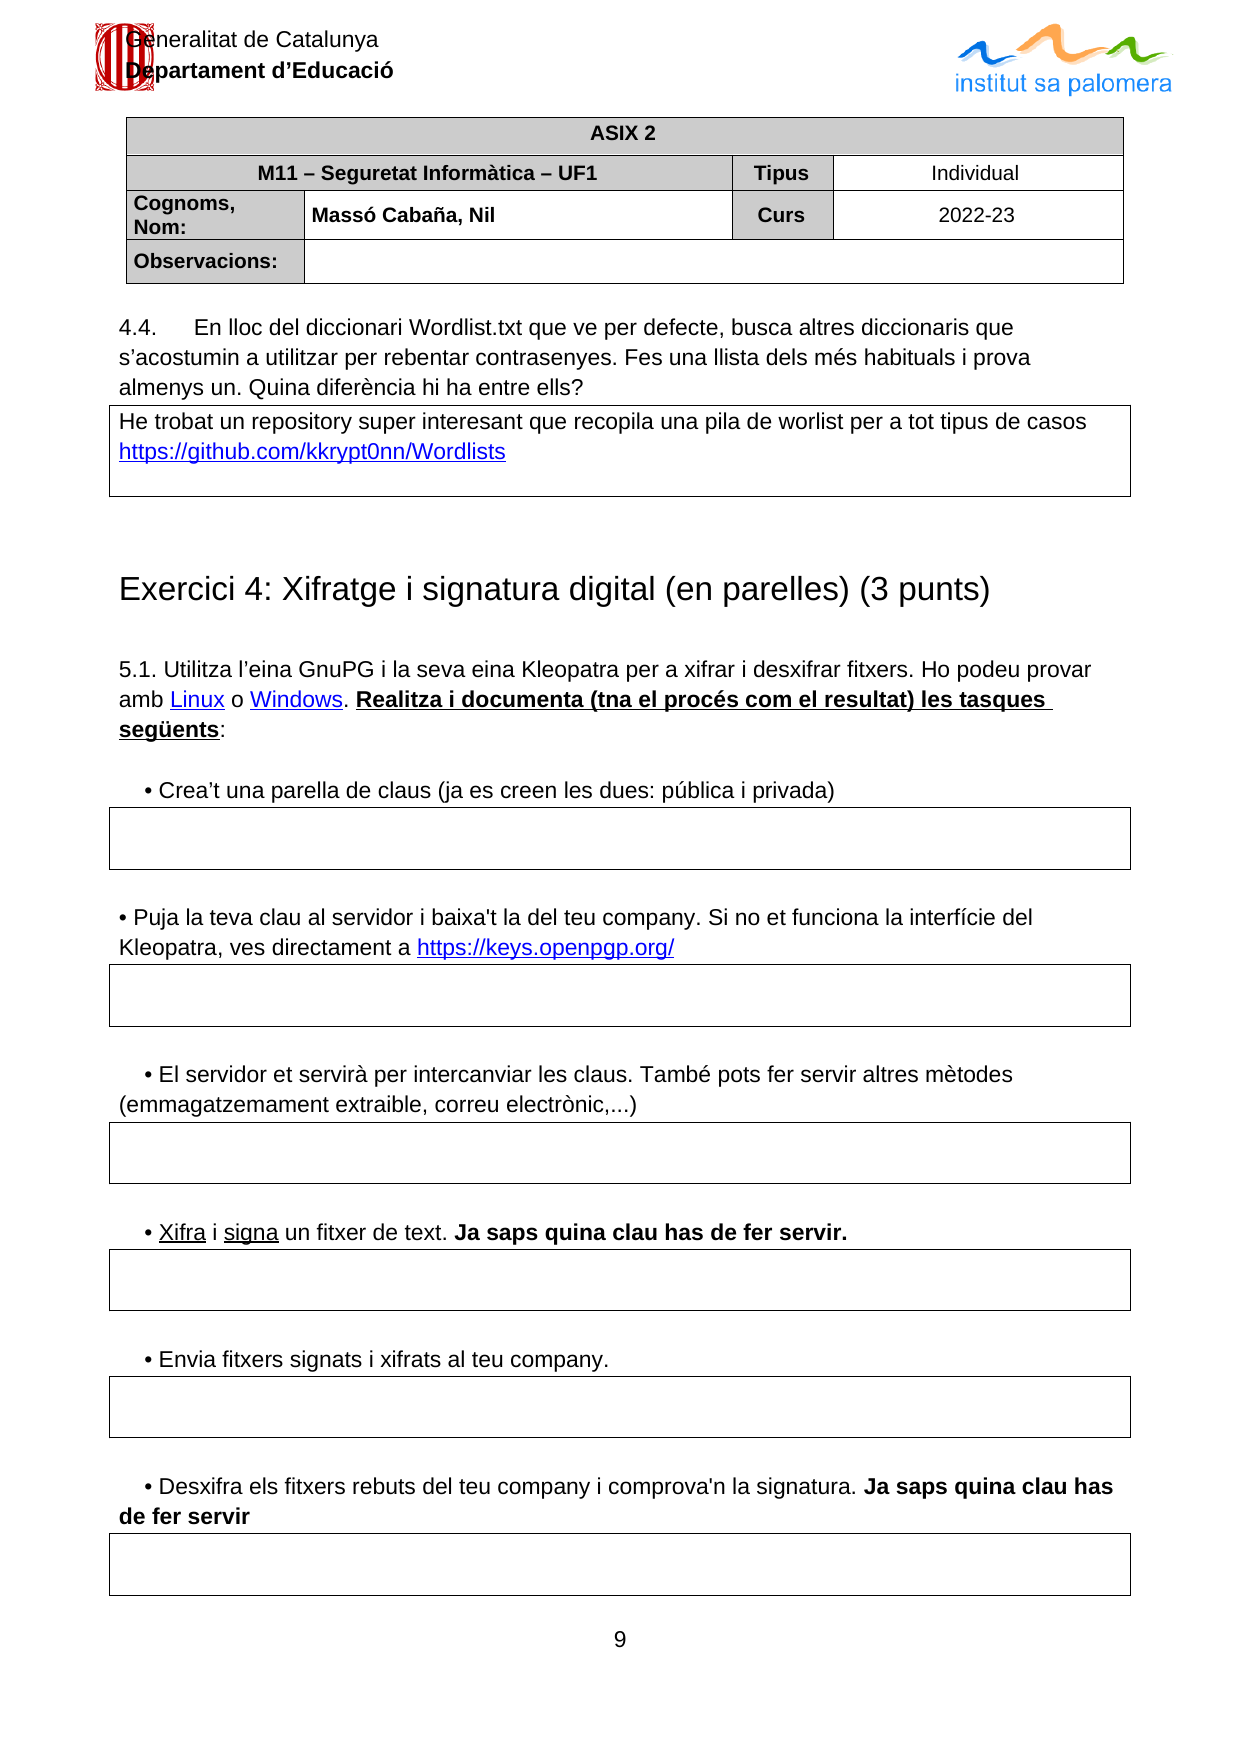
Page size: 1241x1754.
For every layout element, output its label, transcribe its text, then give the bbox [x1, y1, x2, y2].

text • Puja la teva clau al servidor i baixa't la del teu company. Si no et funciona la interfície del Kleopatra, ves directament a https://keys.openpgp.org/ [119, 904, 1121, 960]
text • Crea’t una parella de claus (ja es creen les dues: pública i privada) [119, 777, 1121, 803]
text • Xifra i signa un fitxer de text. Ja saps quina clau has de fer servir. [119, 1218, 1121, 1245]
text He trobat un repository super interesant que recopila una pila de worlist per a tot tipus de casos [110, 406, 1130, 434]
picture [93, 21, 155, 93]
subtitle Exercici 4: Xifratge i signatura digital (en parelles) (3 punts) [119, 569, 1121, 607]
picture [948, 21, 1177, 100]
text https://github.com/kkrypt0nn/Wordlists [110, 435, 1130, 464]
text 5.1. Utilitza l’eina GnuPG i la seva eina Kleopatra per a xifrar i desxifrar fitxers. Ho podeu provar amb Linux o Windows. Realitza i documenta (tna el procés com el resultat) les tasques següents: [119, 656, 1121, 743]
text • Envia fitxers signats i xifrats al teu company. [119, 1346, 1121, 1372]
text 4.4. En lloc del diccionari Wordlist.txt que ve per defecte, busca altres diccionaris que s’acostumin a utilitzar per rebentar contrasenyes. Fes una llista dels més habituals i prova almenys un. Quina diferència hi ha entre ells? [119, 314, 1121, 401]
text • Desxifra els fitxers rebuts del teu company i comprova'n la signatura. Ja saps quina clau has de fer servir [119, 1473, 1121, 1529]
text • El servidor et servirà per intercanviar les claus. També pots fer servir altres mètodes (emmagatzemament extraible, correu electrònic,...) [119, 1061, 1121, 1118]
